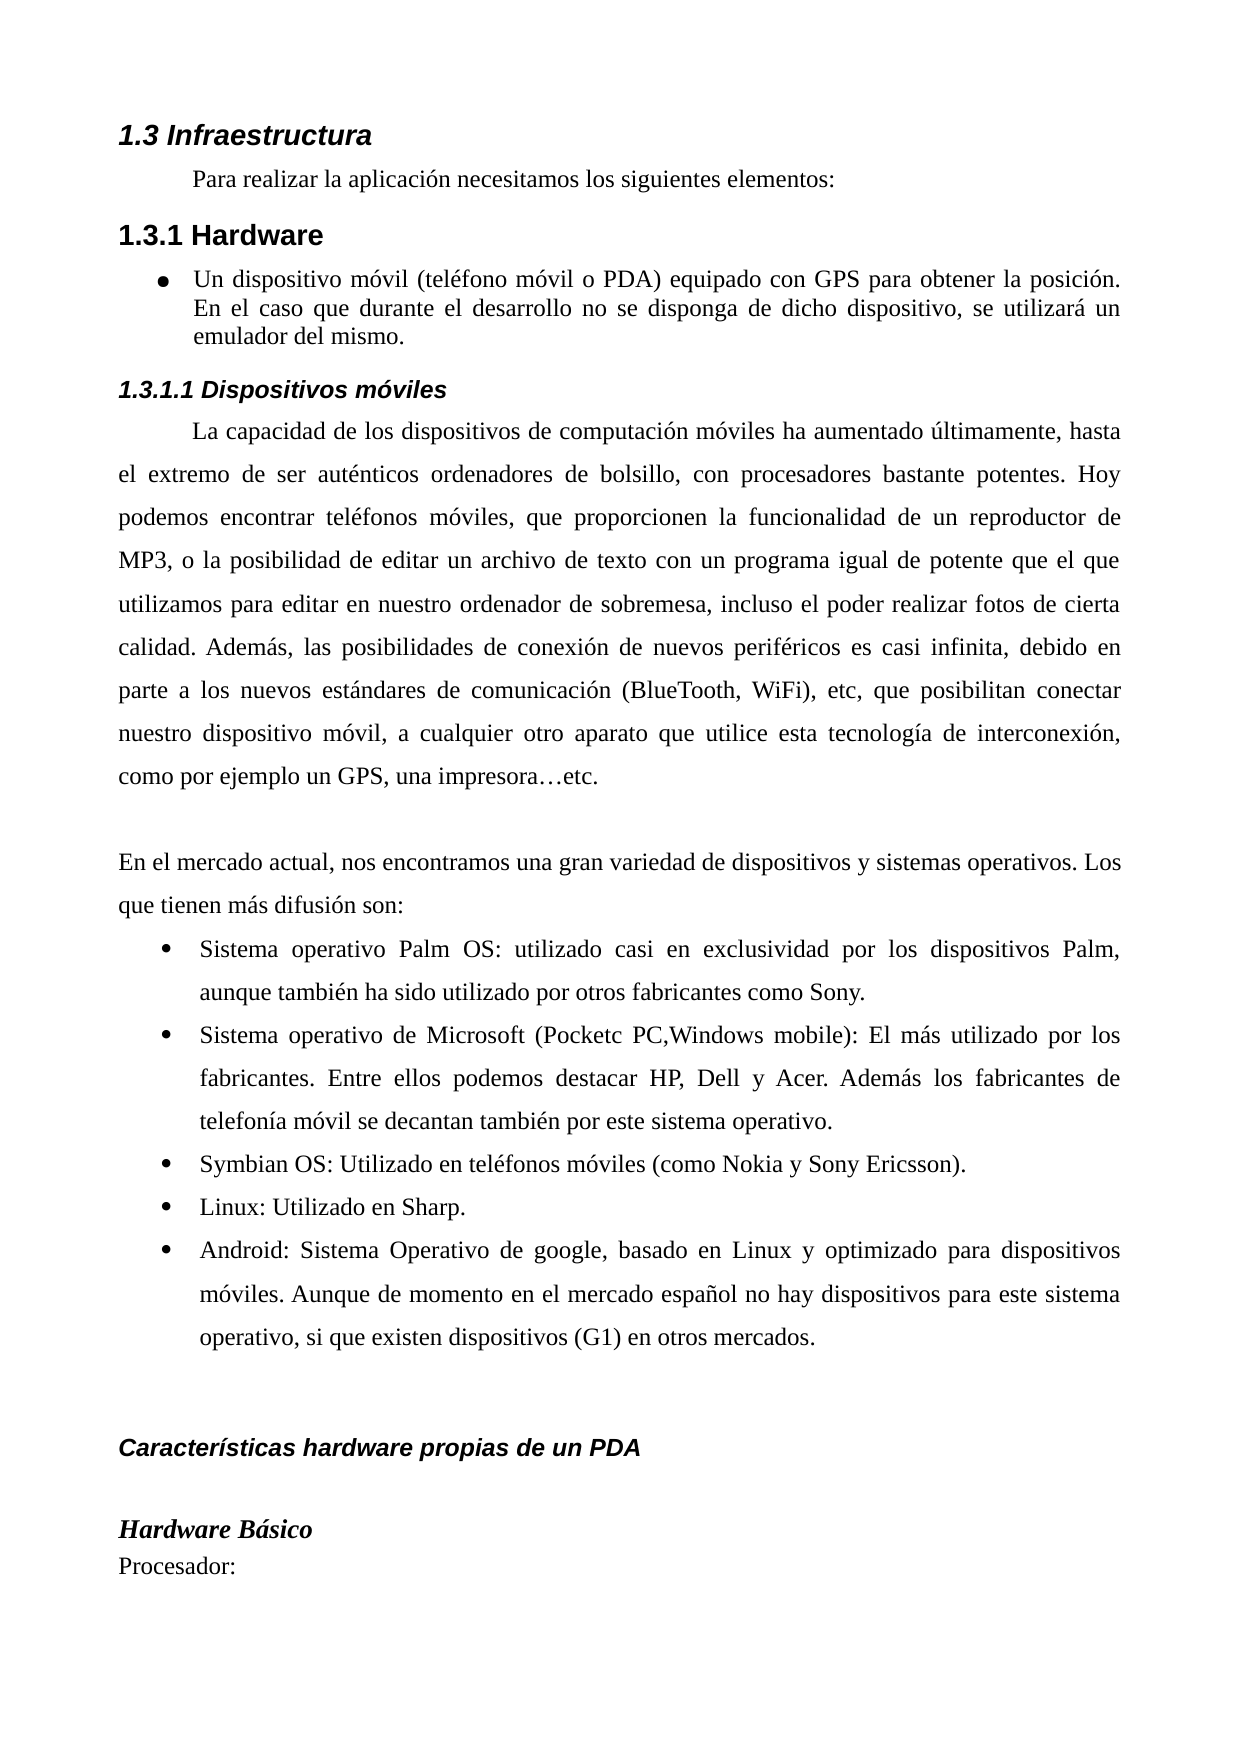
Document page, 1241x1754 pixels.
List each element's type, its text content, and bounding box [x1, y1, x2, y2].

text La capacidad de los dispositivos de computación móviles ha aumentado últimamente, hasta el extremo de ser auténticos ordenadores de bolsillo, con procesadores bastante potentes. Hoy podemos encontrar teléfonos móviles, que proporcionen la funcionalidad de un reproductor de MP3, o la posibilidad de editar un archivo de texto con un programa igual de potente que el que utilizamos para editar en nuestro ordenador de sobremesa, incluso el poder realizar fotos de cierta calidad. Además, las posibilidades de conexión de nuevos periféricos es casi infinita, debido en parte a los nuevos estándares de comunicación (BlueTooth, WiFi), etc, que posibilitan conectar nuestro dispositivo móvil, a cualquier otro aparato que utilice esta tecnología de interconexión, como por ejemplo un GPS, una impresora…etc. [118, 416, 1122, 790]
text Procesador: [118, 1551, 1122, 1579]
subtitle Características hardware propias de un PDA [118, 1433, 1122, 1462]
subtitle 1.3.1 Hardware [118, 218, 1122, 251]
subtitle 1.3 Infraestructura [118, 118, 1122, 152]
text Para realizar la aplicación necesitamos los siguientes elementos: [118, 164, 1122, 193]
subtitle Hardware Básico [118, 1513, 1122, 1544]
list Android: Sistema Operativo de google, basado en Linux y optimizado para dispositivos móviles. Aunque de momento en el mercado español no hay dispositivos para este sistema operativo, si que existen dispositivos (G1) en otros mercados. [162, 1236, 1122, 1351]
list Sistema operativo Palm OS: utilizado casi en exclusividad por los dispositivos Palm, aunque también ha sido utilizado por otros fabricantes como Sony. [162, 934, 1122, 1006]
text En el mercado actual, nos encontramos una gran variedad de dispositivos y sistemas operativos. Los que tienen más difusión son: [118, 847, 1122, 919]
list Symbian OS: Utilizado en teléfonos móviles (como Nokia y Sony Ericsson). [162, 1149, 1122, 1178]
subtitle 1.3.1.1 Dispositivos móviles [118, 375, 1122, 404]
list Linux: Utilizado en Sharp. [162, 1192, 1122, 1221]
list Sistema operativo de Microsoft (Pocketc PC,Windows mobile): El más utilizado por los fabricantes. Entre ellos podemos destacar HP, Dell y Acer. Además los fabricantes de telefonía móvil se decantan también por este sistema operativo. [162, 1020, 1122, 1135]
list Un dispositivo móvil (teléfono móvil o PDA) equipado con GPS para obtener la posición. En el caso que durante el desarrollo no se disponga de dicho dispositivo, se utilizará un emulador del mismo. [156, 264, 1122, 350]
